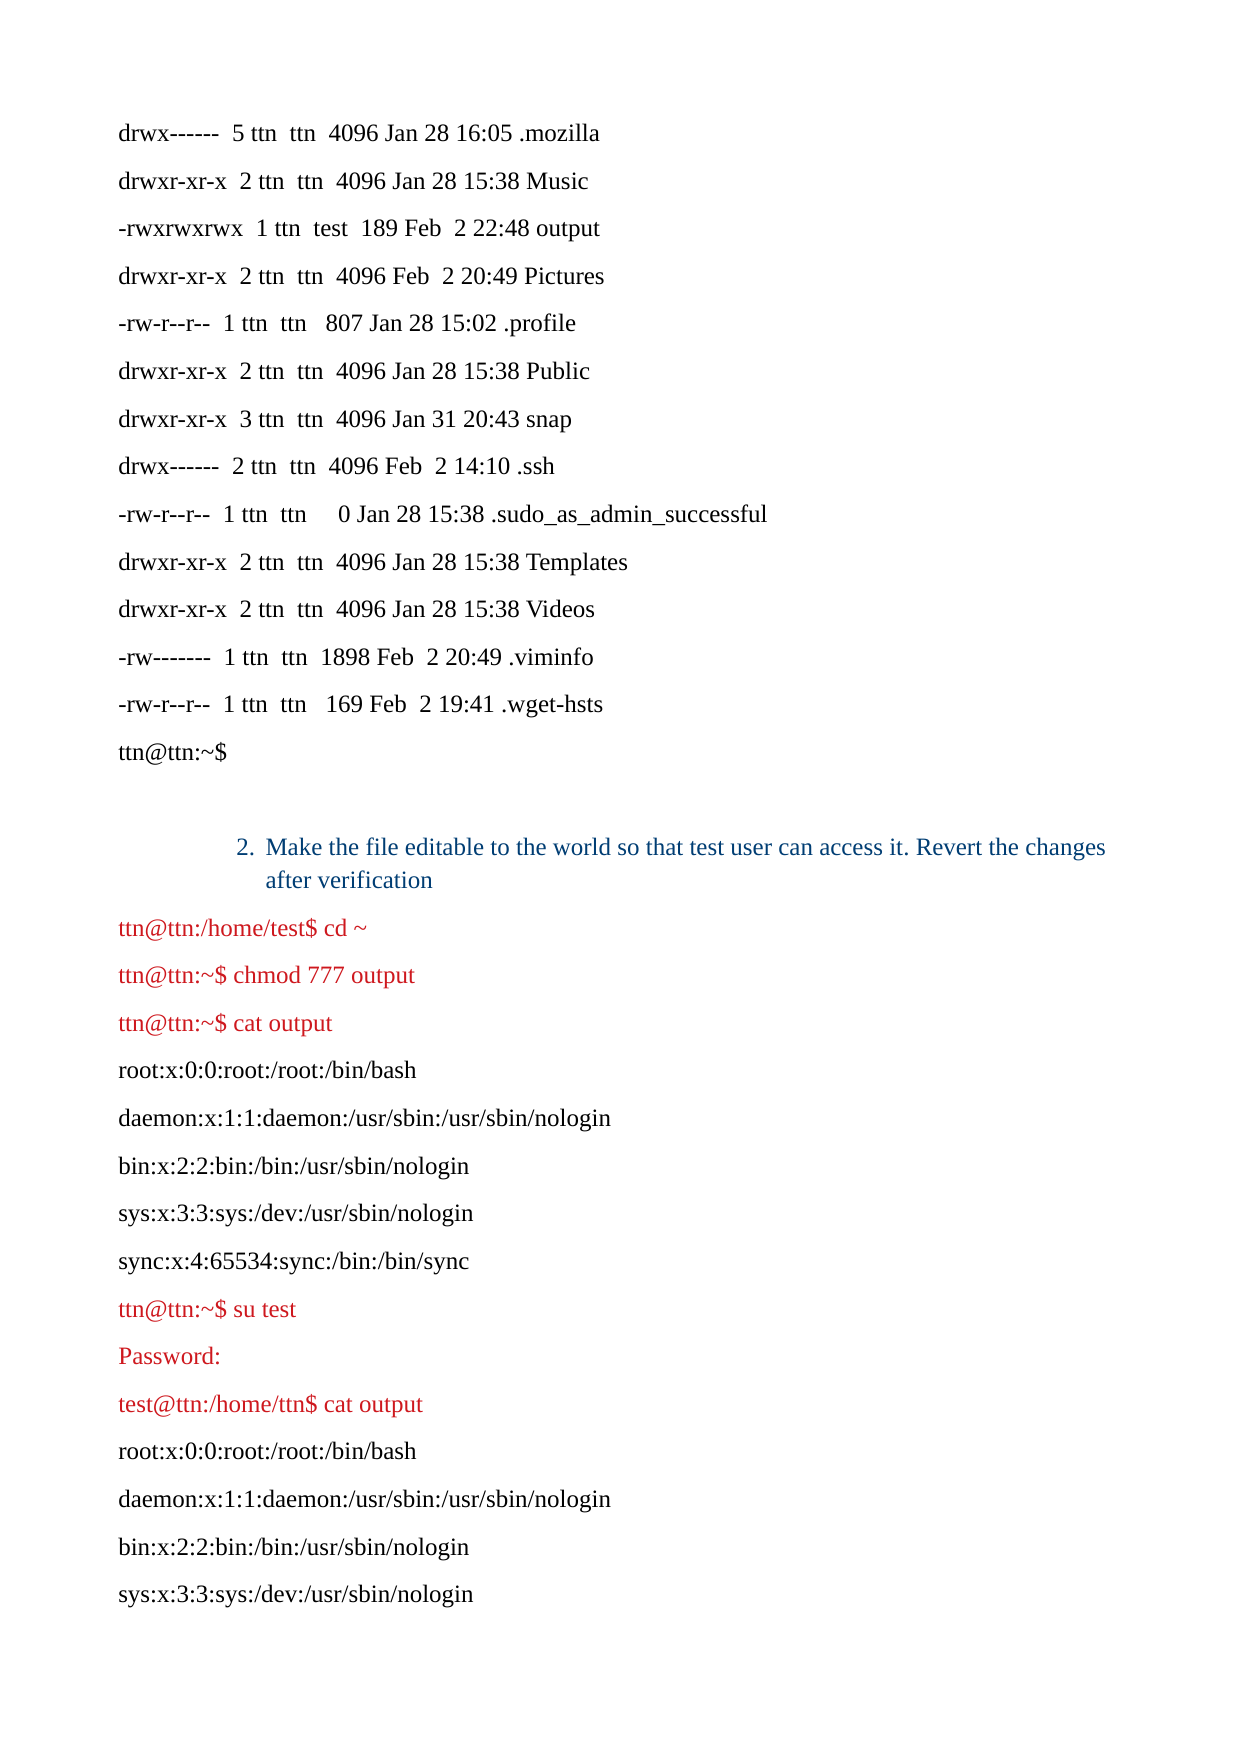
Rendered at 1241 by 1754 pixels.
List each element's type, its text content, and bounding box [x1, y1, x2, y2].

text test@ttn:/home/ttn$ cat output [118, 1389, 1122, 1418]
text sys:x:3:3:sys:/dev:/usr/sbin/nologin [118, 1198, 1122, 1227]
text -rw-r--r-- 1 ttn ttn 169 Feb 2 19:41 .wget-hsts [118, 689, 1122, 718]
text drwxr-xr-x 2 ttn ttn 4096 Jan 28 15:38 Templates [118, 547, 1122, 575]
text drwxr-xr-x 2 ttn ttn 4096 Jan 28 15:38 Music [118, 166, 1122, 194]
text root:x:0:0:root:/root:/bin/bash [118, 1056, 1122, 1084]
text sync:x:4:65534:sync:/bin:/bin/sync [118, 1246, 1122, 1275]
text ttn@ttn:~$ su test [118, 1294, 1122, 1322]
text bin:x:2:2:bin:/bin:/usr/sbin/nologin [118, 1151, 1122, 1179]
text drwx------ 2 ttn ttn 4096 Feb 2 14:10 .ssh [118, 451, 1122, 480]
text ttn@ttn:~$ chmod 777 output [118, 960, 1122, 989]
text drwxr-xr-x 3 ttn ttn 4096 Jan 31 20:43 snap [118, 404, 1122, 432]
text ttn@ttn:/home/test$ cd ~ [118, 913, 1122, 942]
text -rw-r--r-- 1 ttn ttn 807 Jan 28 15:02 .profile [118, 308, 1122, 337]
text Password: [118, 1341, 1122, 1370]
text drwxr-xr-x 2 ttn ttn 4096 Feb 2 20:49 Pictures [118, 261, 1122, 290]
text root:x:0:0:root:/root:/bin/bash [118, 1436, 1122, 1465]
text -rwxrwxrwx 1 ttn test 189 Feb 2 22:48 output [118, 213, 1122, 242]
text ttn@ttn:~$ cat output [118, 1008, 1122, 1037]
text drwxr-xr-x 2 ttn ttn 4096 Jan 28 15:38 Videos [118, 594, 1122, 623]
text ttn@ttn:~$ [118, 737, 1122, 766]
text bin:x:2:2:bin:/bin:/usr/sbin/nologin [118, 1532, 1122, 1560]
text daemon:x:1:1:daemon:/usr/sbin:/usr/sbin/nologin [118, 1484, 1122, 1513]
list Make the file editable to the world so that test user can access it. Revert the changes after verification [236, 832, 1122, 894]
text daemon:x:1:1:daemon:/usr/sbin:/usr/sbin/nologin [118, 1103, 1122, 1132]
text drwxr-xr-x 2 ttn ttn 4096 Jan 28 15:38 Public [118, 356, 1122, 385]
text sys:x:3:3:sys:/dev:/usr/sbin/nologin [118, 1579, 1122, 1608]
text -rw-r--r-- 1 ttn ttn 0 Jan 28 15:38 .sudo_as_admin_successful [118, 499, 1122, 528]
text drwx------ 5 ttn ttn 4096 Jan 28 16:05 .mozilla [118, 118, 1122, 147]
text -rw------- 1 ttn ttn 1898 Feb 2 20:49 .viminfo [118, 642, 1122, 671]
